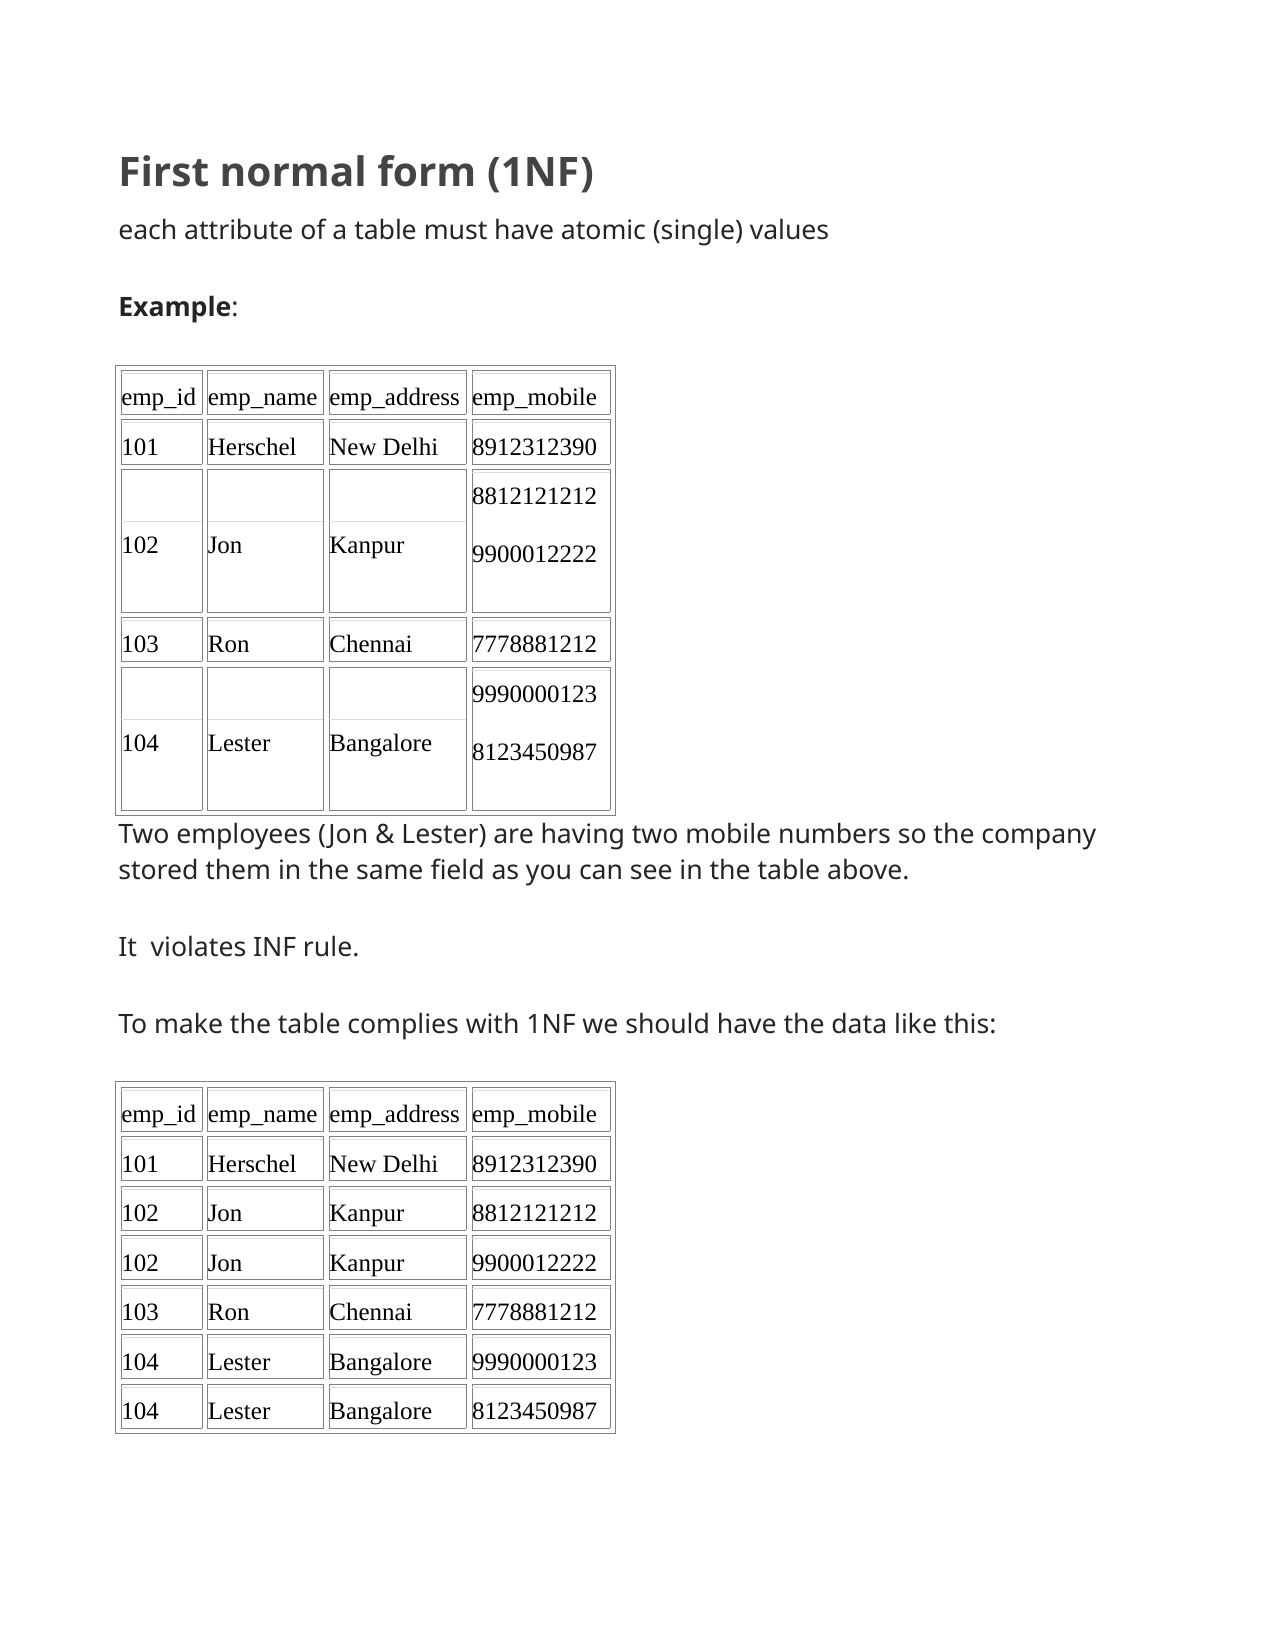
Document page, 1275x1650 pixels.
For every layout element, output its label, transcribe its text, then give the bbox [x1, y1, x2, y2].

table_cell 104 [118, 661, 205, 809]
table_header emp_name [205, 1082, 326, 1131]
table_cell 8123450987 [469, 1378, 613, 1428]
subtitle First normal form (1NF) [118, 143, 1157, 198]
table_cell Lester [205, 1329, 326, 1378]
table_cell Herschel [205, 414, 326, 463]
table_cell Herschel [205, 1131, 326, 1180]
table_cell 101 [118, 1131, 205, 1180]
table_cell Ron [205, 1279, 326, 1329]
table_cell Bangalore [326, 1329, 469, 1378]
table_cell Jon [205, 1230, 326, 1279]
table_cell Bangalore [326, 1378, 469, 1428]
table_cell 8912312390 [469, 414, 613, 463]
table_header emp_id [118, 366, 205, 414]
table_cell Lester [205, 1378, 326, 1428]
text It violates INF rule. [118, 928, 1157, 964]
table_cell 9900012222 [469, 1230, 613, 1279]
text each attribute of a table must have atomic (single) values [118, 211, 1157, 247]
table_cell 102 [118, 1230, 205, 1279]
table_cell 102 [118, 1180, 205, 1230]
table_cell 8912312390 [469, 1131, 613, 1180]
table_cell 9990000123 8123450987 [469, 661, 613, 809]
table_cell New Delhi [326, 414, 469, 463]
table_cell Jon [205, 1180, 326, 1230]
table_cell 104 [118, 1378, 205, 1428]
table_header emp_name [205, 366, 326, 414]
table_cell 103 [118, 1279, 205, 1329]
table_cell Kanpur [326, 464, 469, 612]
table_cell New Delhi [326, 1131, 469, 1180]
table_cell Ron [205, 612, 326, 661]
table_cell 102 [118, 464, 205, 612]
table_header emp_address [326, 1082, 469, 1131]
table_cell 8812121212 9900012222 [469, 464, 613, 612]
table_cell Jon [205, 464, 326, 612]
table_cell Kanpur [326, 1230, 469, 1279]
table_cell 7778881212 [469, 1279, 613, 1329]
table_header emp_id [118, 1082, 205, 1131]
table_cell 103 [118, 612, 205, 661]
table_cell 7778881212 [469, 612, 613, 661]
table_cell Bangalore [326, 661, 469, 809]
table_cell Lester [205, 661, 326, 809]
table_cell 104 [118, 1329, 205, 1378]
table_cell Kanpur [326, 1180, 469, 1230]
text To make the table complies with 1NF we should have the data like this: [118, 1005, 1157, 1041]
table_header emp_mobile [469, 1082, 613, 1131]
table_header emp_address [326, 366, 469, 414]
table_cell Chennai [326, 612, 469, 661]
table_header emp_mobile [469, 366, 613, 414]
table_cell 101 [118, 414, 205, 463]
text Example: [118, 288, 1157, 324]
table_cell Chennai [326, 1279, 469, 1329]
text Two employees (Jon & Lester) are having two mobile numbers so the company stored them in the same field as you can see in the table above. [118, 815, 1157, 887]
table_cell 8812121212 [469, 1180, 613, 1230]
table_cell 9990000123 [469, 1329, 613, 1378]
